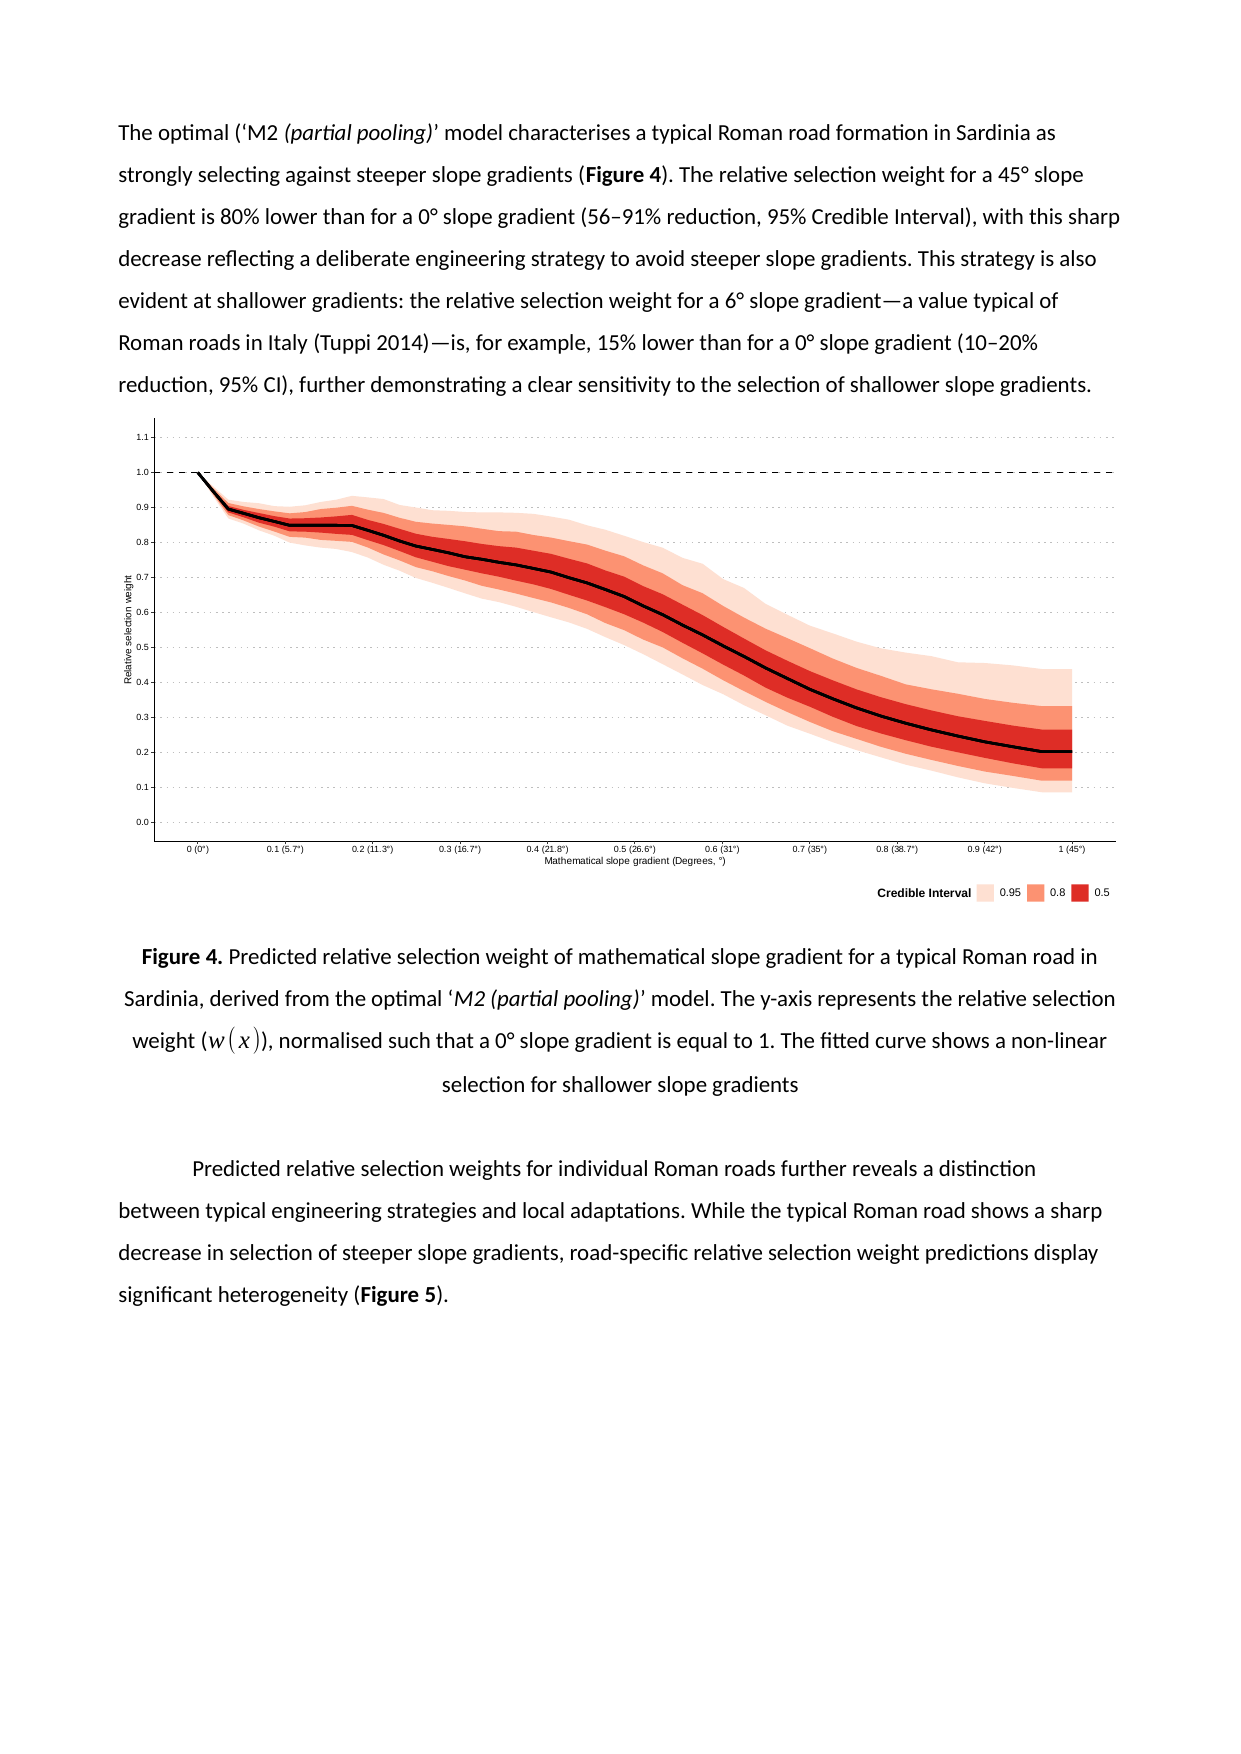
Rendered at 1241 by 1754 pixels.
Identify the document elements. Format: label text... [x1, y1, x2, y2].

text The optimal (‘M2 (partial pooling)’ model characterises a typical Roman road formation in Sardinia as strongly selecting against steeper slope gradients (Figure 4). The relative selection weight for a 45° slope gradient is 80% lower than for a 0° slope gradient (56–91% reduction, 95% Credible Interval), with this sharp decrease reflecting a deliberate engineering strategy to avoid steeper slope gradients. This strategy is also evident at shallower gradients: the relative selection weight for a 6° slope gradient—a value typical of Roman roads in Italy (Tuppi 2014)—is, for example, 15% lower than for a 0° slope gradient (10–20% reduction, 95% CI), further demonstrating a clear sensitivity to the selection of shallower slope gradients. [118, 118, 1122, 398]
text Figure 4. Predicted relative selection weight of mathematical slope gradient for a typical Roman road in Sardinia, derived from the optimal ‘M2 (partial pooling)’ model. The y-axis represents the relative selection weight (), normalised such that a 0° slope gradient is equal to 1. The fitted curve shows a non-linear selection for shallower slope gradients [118, 914, 1122, 1098]
text Predicted relative selection weights for individual Roman roads further reveals a distinction between typical engineering strategies and local adaptations. While the typical Roman road shows a sharp decrease in selection of steeper slope gradients, road-specific relative selection weight predictions display significant heterogeneity (Figure 5). [118, 1154, 1122, 1308]
